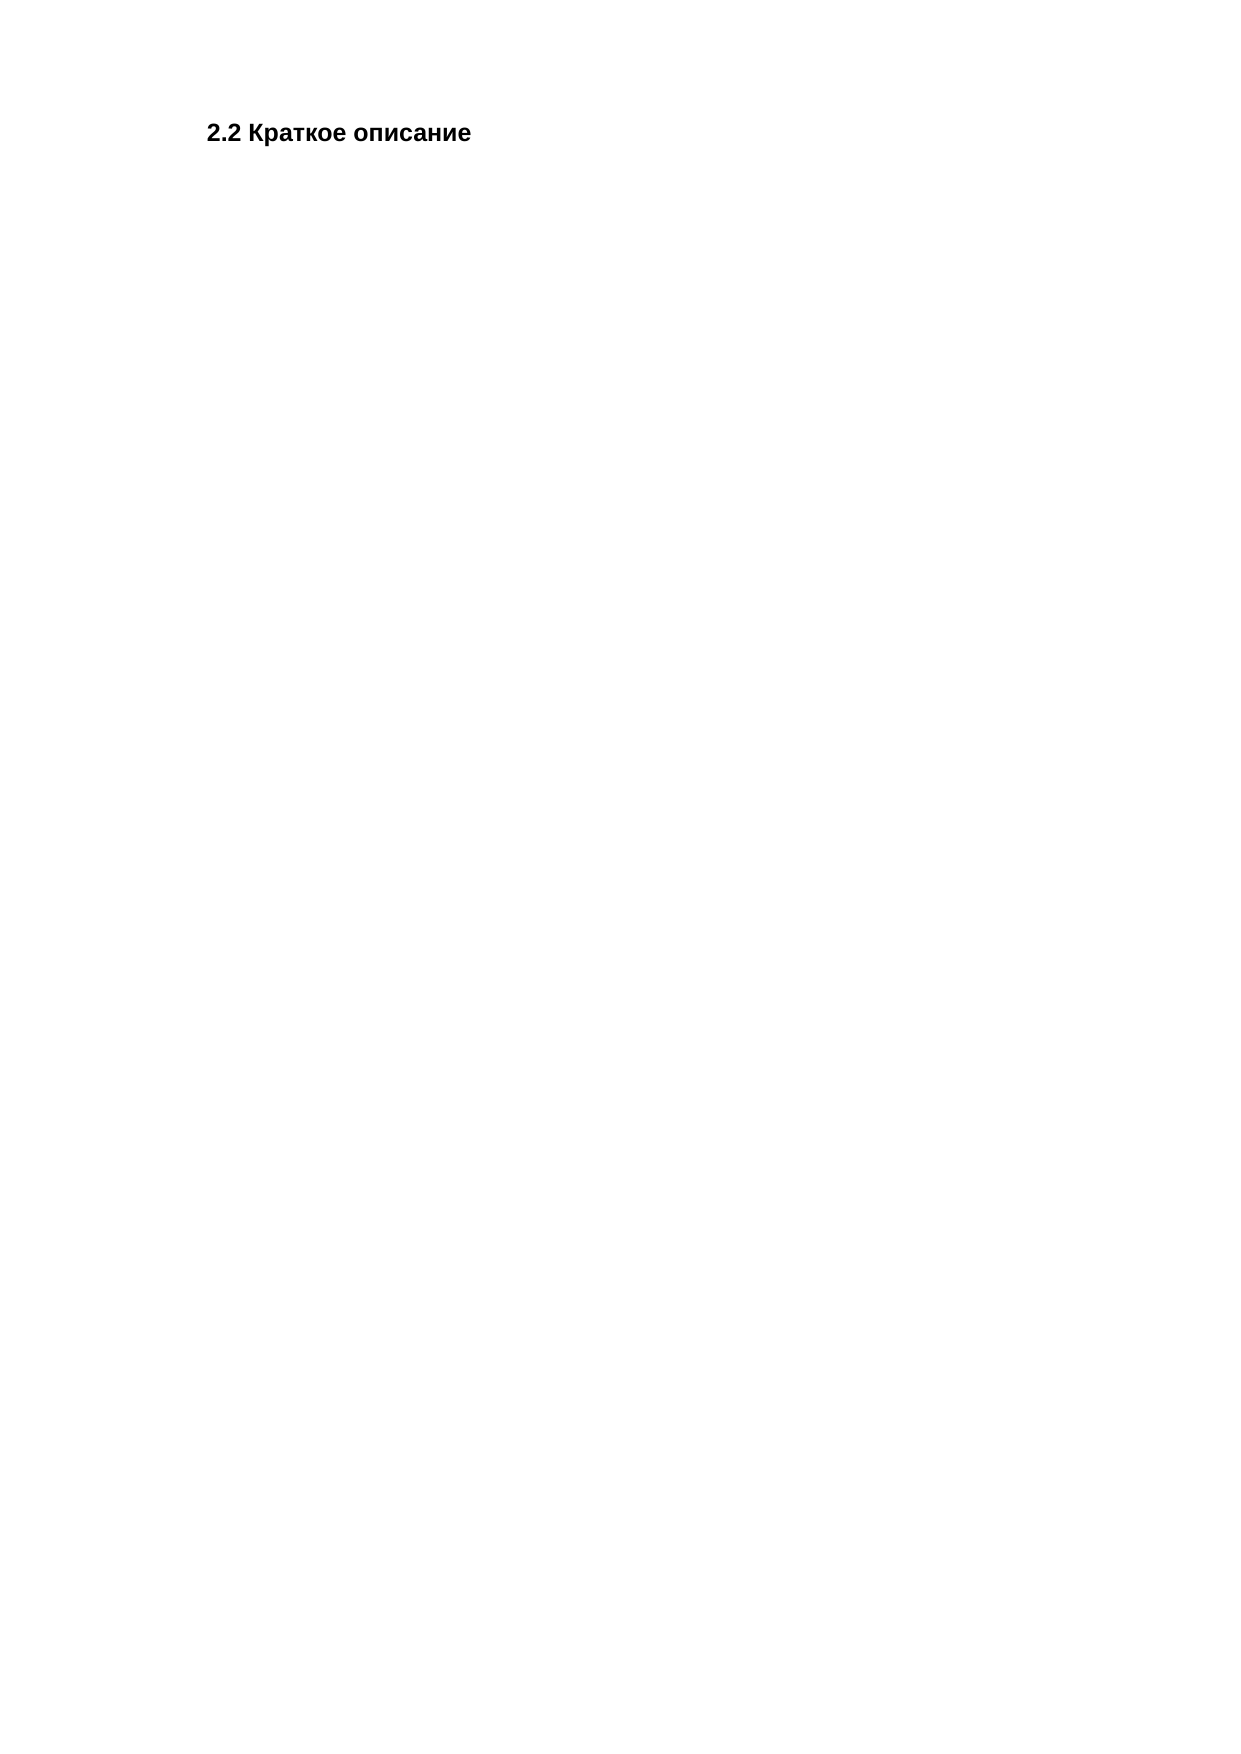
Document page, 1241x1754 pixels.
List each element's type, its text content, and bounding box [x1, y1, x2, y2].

text 2.2 Краткое описание [118, 118, 1122, 147]
